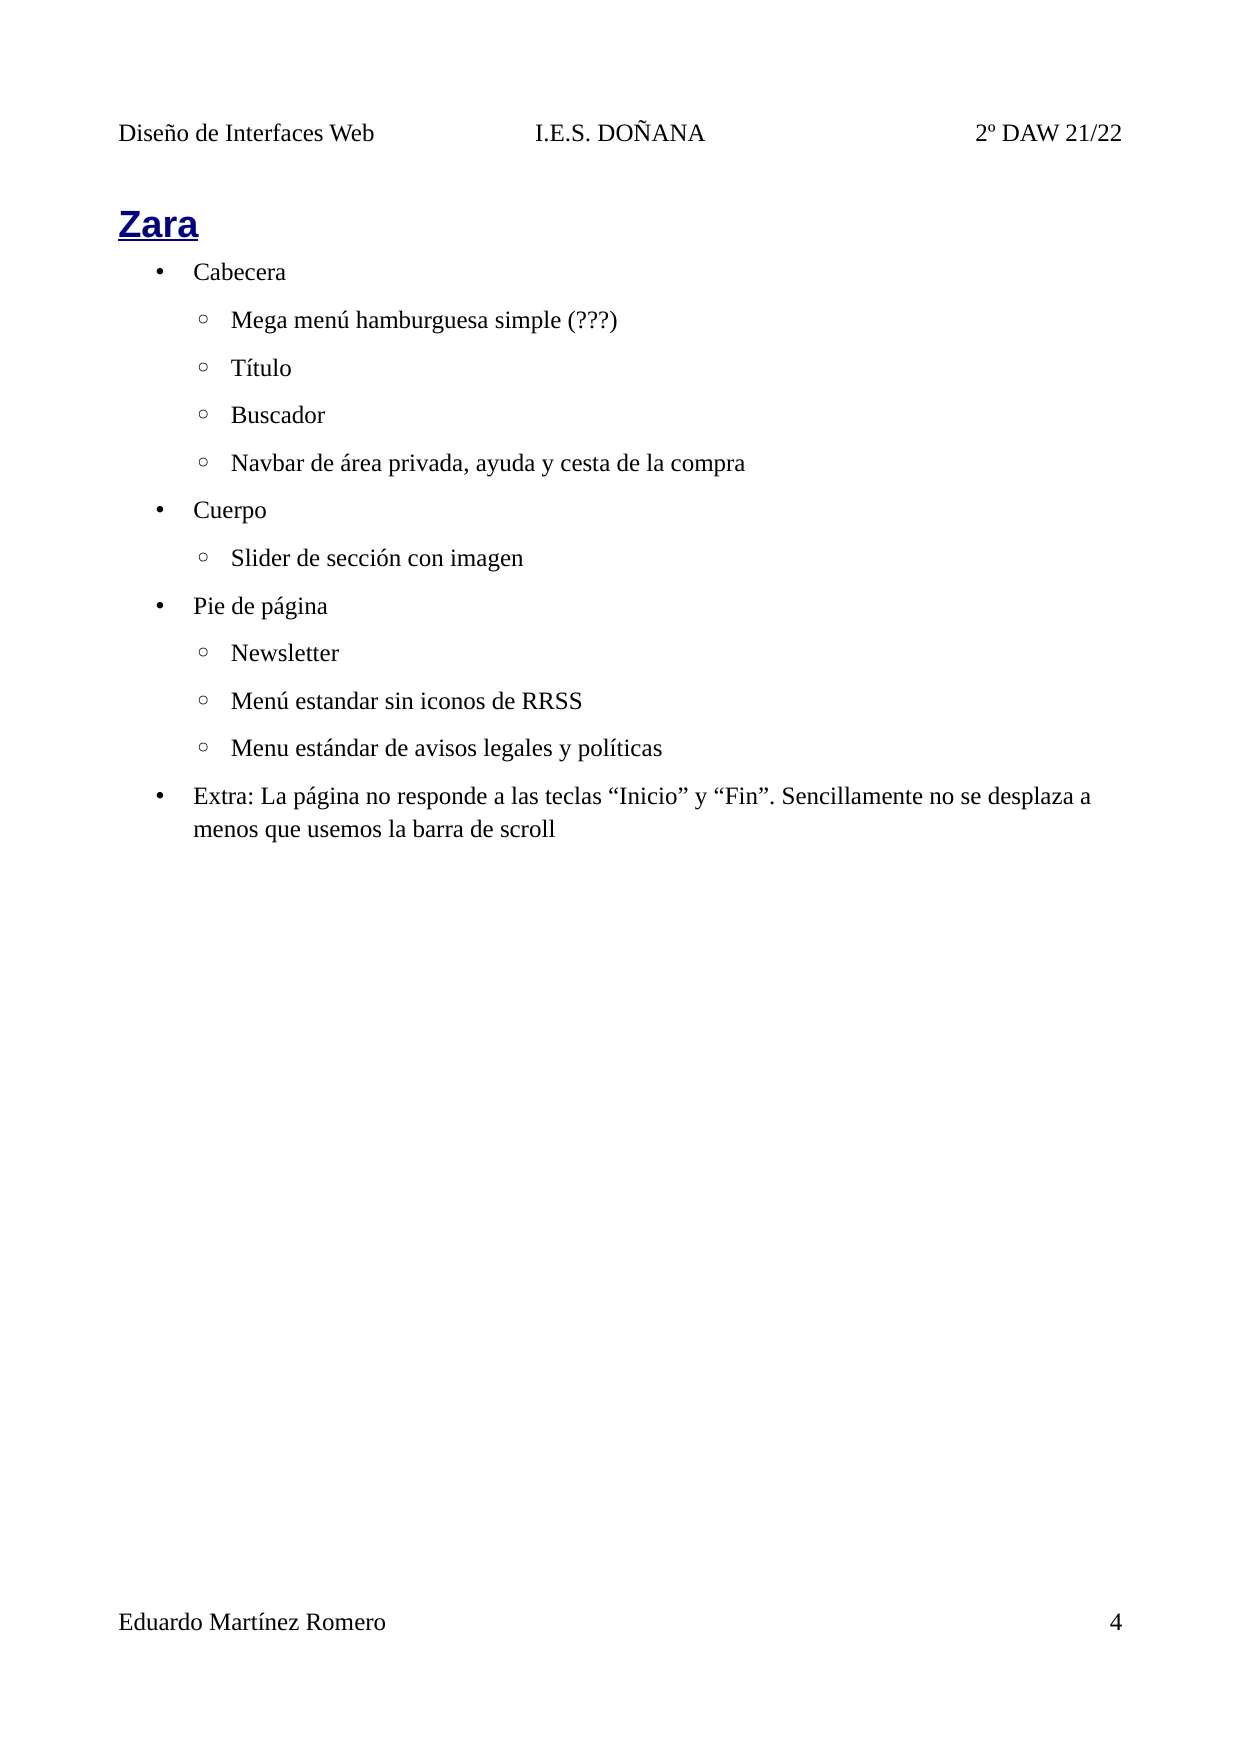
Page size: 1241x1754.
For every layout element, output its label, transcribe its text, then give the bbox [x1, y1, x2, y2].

list Navbar de área privada, ayuda y cesta de la compra [193, 448, 1122, 477]
list Newsletter [193, 638, 1122, 667]
subtitle Zara [118, 201, 1122, 245]
list Cuerpo [156, 496, 1122, 524]
list Extra: La página no responde a las teclas “Inicio” y “Fin”. Sencillamente no se desplaza a menos que usemos la barra de scroll [156, 781, 1122, 843]
list Título [193, 353, 1122, 381]
list Pie de página [156, 591, 1122, 619]
list Menu estándar de avisos legales y políticas [193, 733, 1122, 762]
list Menú estandar sin iconos de RRSS [193, 686, 1122, 715]
list Cabecera [156, 257, 1122, 286]
list Buscador [193, 400, 1122, 429]
list Slider de sección con imagen [193, 543, 1122, 572]
list Mega menú hamburguesa simple (???) [193, 305, 1122, 334]
